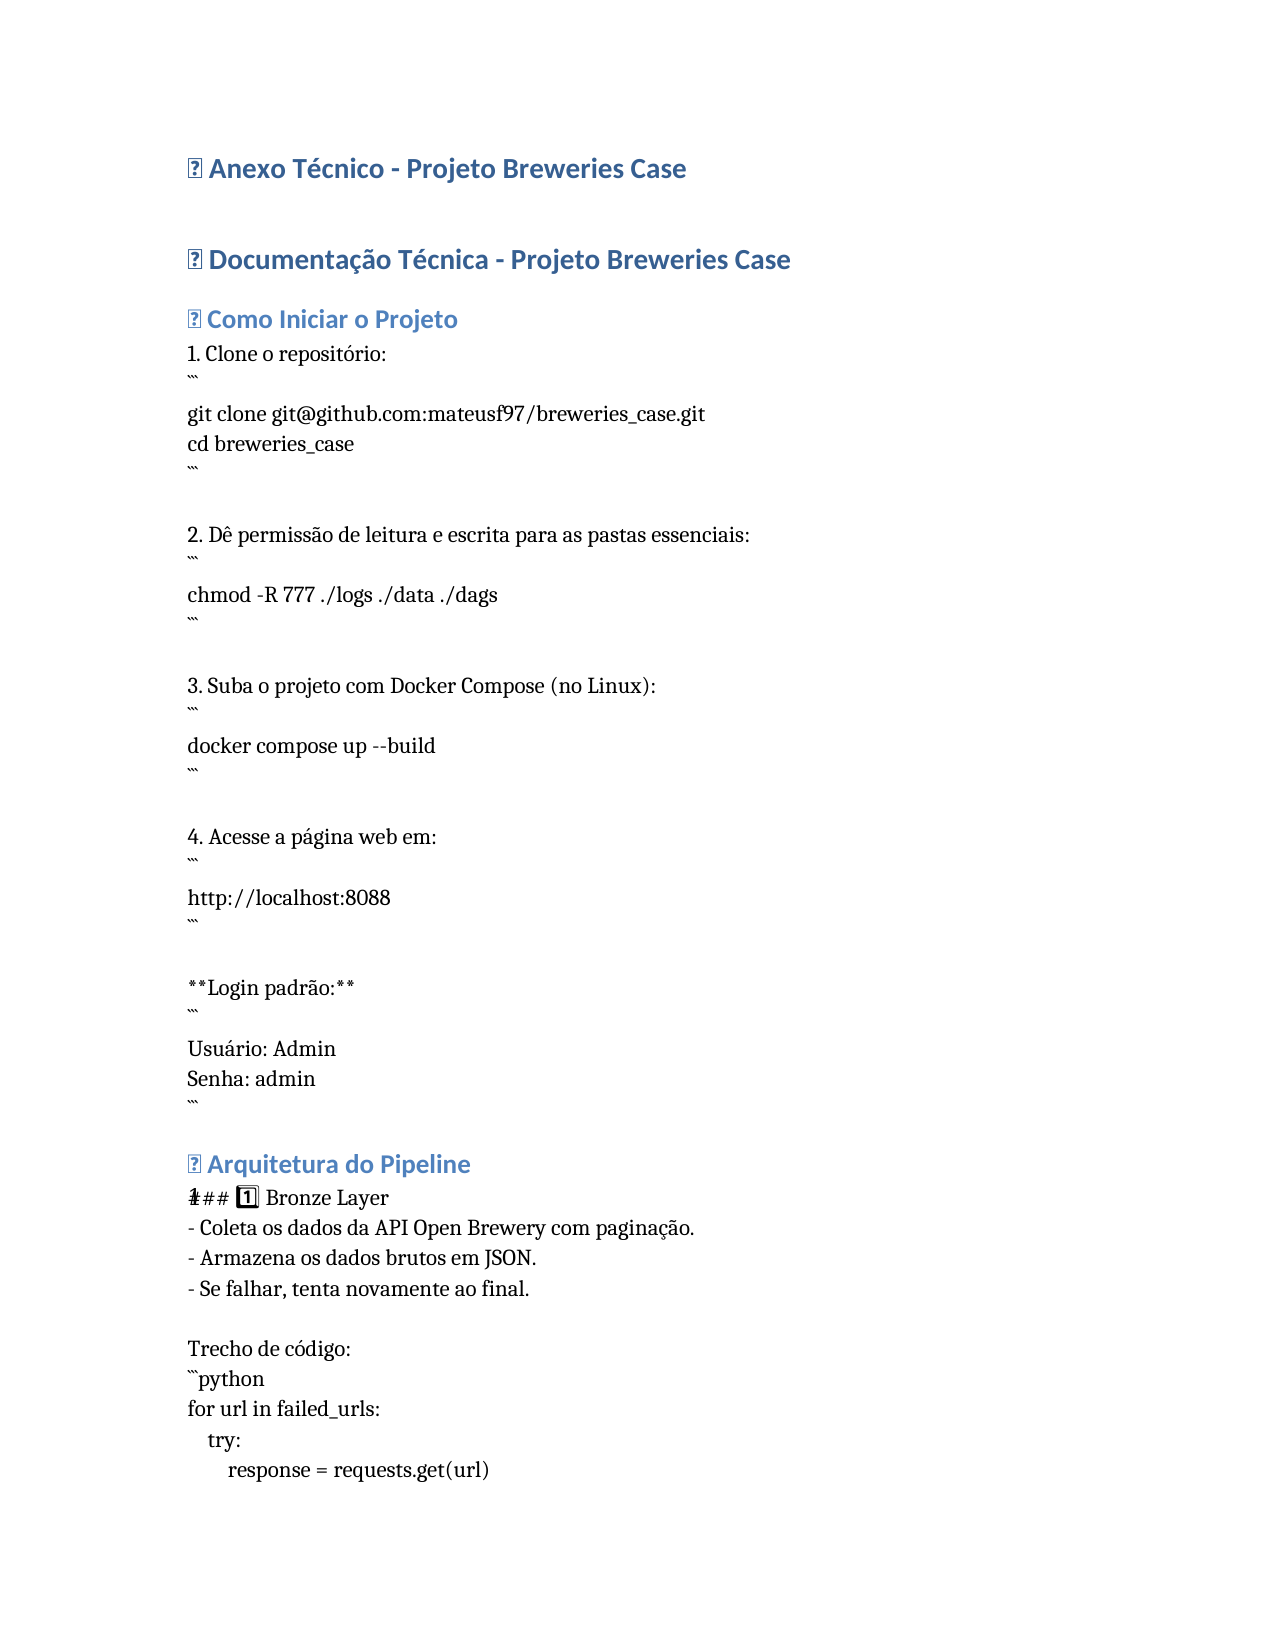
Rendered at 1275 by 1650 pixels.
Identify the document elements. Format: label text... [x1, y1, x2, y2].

subtitle 📘 Anexo Técnico - Projeto Breweries Case [187, 150, 1087, 186]
subtitle 📘 Documentação Técnica - Projeto Breweries Case [187, 241, 1087, 277]
subtitle 📂 Arquitetura do Pipeline [187, 1147, 1087, 1180]
text 1. Clone o repositório: ``` git clone git@github.com:mateusf97/breweries_case.git cd breweries_case ``` 2. Dê permissão de leitura e escrita para as pastas essenciais: ``` chmod -R 777 ./logs ./data ./dags ``` 3. Suba o projeto com Docker Compose (no Linux): ``` docker compose up --build ``` 4. Acesse a página web em: ``` http://localhost:8088 ``` **Login padrão:** ``` Usuário: Admin Senha: admin ``` [187, 341, 1087, 1122]
text ### 1️⃣ Bronze Layer - Coleta os dados da API Open Brewery com paginação. - Armazena os dados brutos em JSON. - Se falhar, tenta novamente ao final. Trecho de código: ```python for url in failed_urls: try: response = requests.get(url) [187, 1185, 1087, 1483]
subtitle 🚀 Como Iniciar o Projeto [187, 303, 1087, 336]
